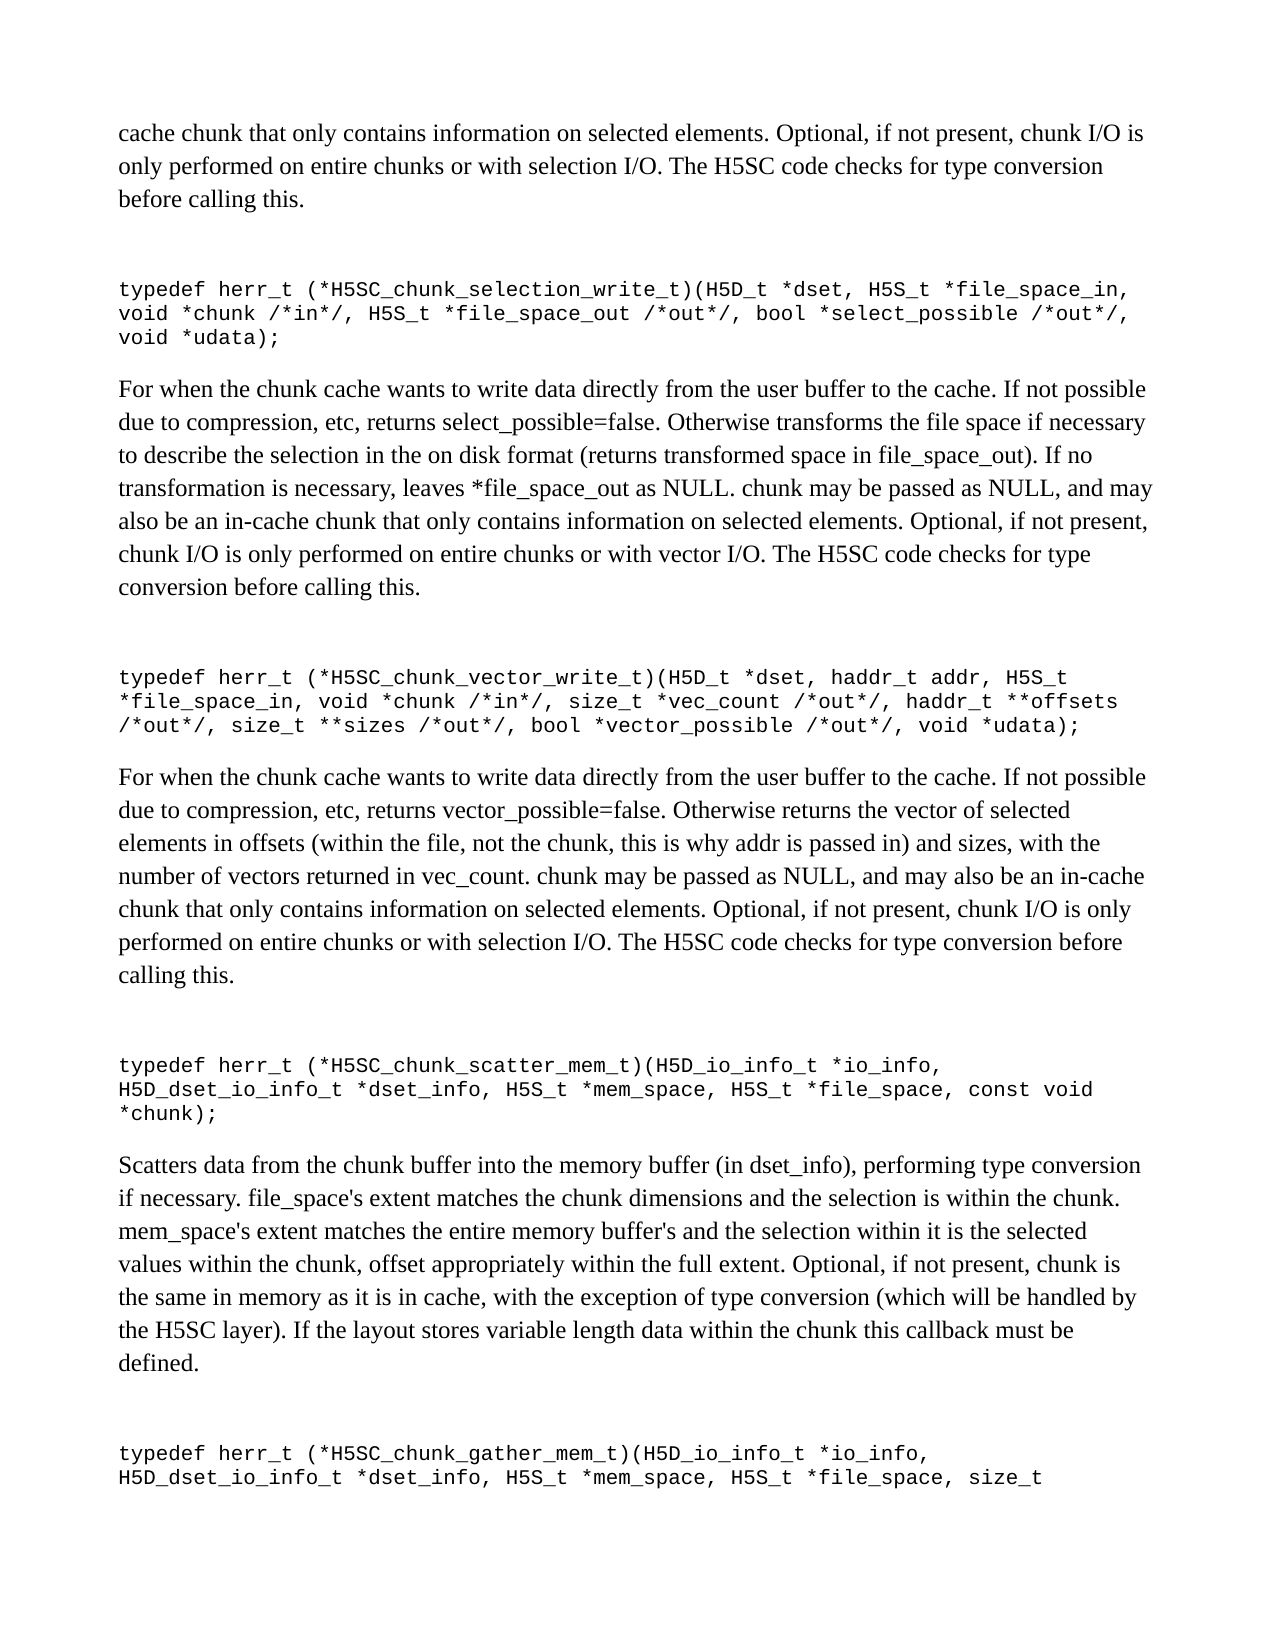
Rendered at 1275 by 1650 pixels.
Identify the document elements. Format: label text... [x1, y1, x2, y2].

text For when the chunk cache wants to write data directly from the user buffer to the cache. If not possible due to compression, etc, returns vector_possible=false. Otherwise returns the vector of selected elements in offsets (within the file, not the chunk, this is why addr is passed in) and sizes, with the number of vectors returned in vec_count. chunk may be passed as NULL, and may also be an in-cache chunk that only contains information on selected elements. Optional, if not present, chunk I/O is only performed on entire chunks or with selection I/O. The H5SC code checks for type conversion before calling this. [118, 762, 1157, 989]
text typedef herr_t (*H5SC_chunk_vector_write_t)(H5D_t *dset, haddr_t addr, H5S_t *file_space_in, void *chunk /*in*/, size_t *vec_count /*out*/, haddr_t **offsets /*out*/, size_t **sizes /*out*/, bool *vector_possible /*out*/, void *udata); [118, 667, 1157, 738]
text typedef herr_t (*H5SC_chunk_selection_write_t)(H5D_t *dset, H5S_t *file_space_in, void *chunk /*in*/, H5S_t *file_space_out /*out*/, bool *select_possible /*out*/, void *udata); [118, 279, 1157, 350]
text Scatters data from the chunk buffer into the memory buffer (in dset_info), performing type conversion if necessary. file_space's extent matches the chunk dimensions and the selection is within the chunk. mem_space's extent matches the entire memory buffer's and the selection within it is the selected values within the chunk, offset appropriately within the full extent. Optional, if not present, chunk is the same in memory as it is in cache, with the exception of type conversion (which will be handled by the H5SC layer). If the layout stores variable length data within the chunk this callback must be defined. [118, 1150, 1157, 1377]
text For when the chunk cache wants to write data directly from the user buffer to the cache. If not possible due to compression, etc, returns select_possible=false. Otherwise transforms the file space if necessary to describe the selection in the on disk format (returns transformed space in file_space_out). If no transformation is necessary, leaves *file_space_out as NULL. chunk may be passed as NULL, and may also be an in-cache chunk that only contains information on selected elements. Optional, if not present, chunk I/O is only performed on entire chunks or with vector I/O. The H5SC code checks for type conversion before calling this. [118, 374, 1157, 601]
text typedef herr_t (*H5SC_chunk_gather_mem_t)(H5D_io_info_t *io_info, H5D_dset_io_info_t *dset_info, H5S_t *mem_space, H5S_t *file_space, size_t [118, 1443, 1157, 1490]
text typedef herr_t (*H5SC_chunk_scatter_mem_t)(H5D_io_info_t *io_info, H5D_dset_io_info_t *dset_info, H5S_t *mem_space, H5S_t *file_space, const void *chunk); [118, 1055, 1157, 1126]
text cache chunk that only contains information on selected elements. Optional, if not present, chunk I/O is only performed on entire chunks or with selection I/O. The H5SC code checks for type conversion before calling this. [118, 118, 1157, 213]
